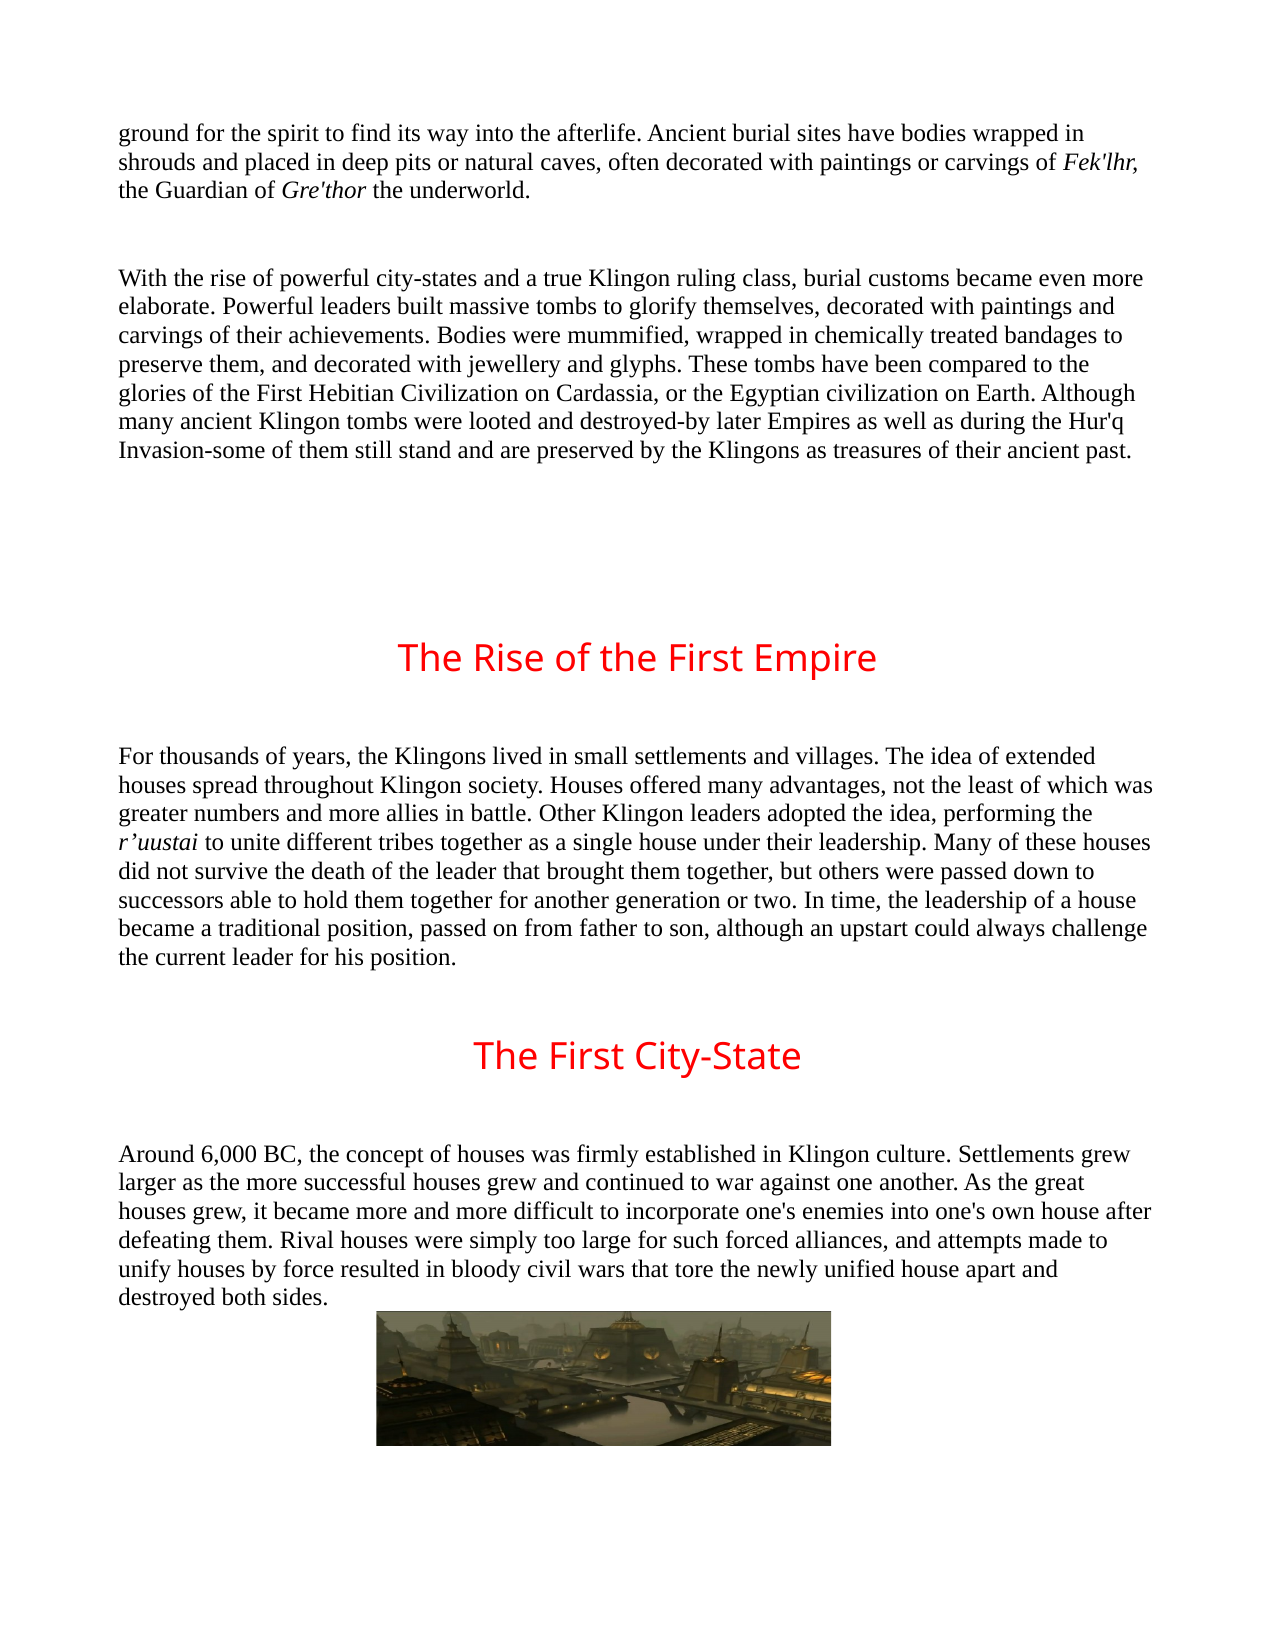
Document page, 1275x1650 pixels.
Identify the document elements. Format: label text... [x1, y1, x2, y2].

text With the rise of powerful city-states and a true Klingon ruling class, burial customs became even more elaborate. Powerful leaders built massive tombs to glorify themselves, decorated with paintings and carvings of their achievements. Bodies were mummified, wrapped in chemically treated bandages to preserve them, and decorated with jewellery and glyphs. These tombs have been compared to the glories of the First Hebitian Civilization on Cardassia, or the Egyptian civilization on Earth. Although many ancient Klingon tombs were looted and destroyed-by later Empires as well as during the Hur'q Invasion-some of them still stand and are preserved by the Klingons as treasures of their ancient past. [118, 263, 1157, 464]
subtitle The Rise of the First Empire [118, 632, 1157, 683]
text ground for the spirit to find its way into the afterlife. Ancient burial sites have bodies wrapped in shrouds and placed in deep pits or natural caves, often decorated with paintings or carvings of Fek'lhr, the Guardian of Gre'thor the underworld. [118, 118, 1157, 204]
text Around 6,000 BC, the concept of houses was firmly established in Klingon culture. Settlements grew larger as the more successful houses grew and continued to war against one another. As the great houses grew, it became more and more difficult to incorporate one's enemies into one's own house after defeating them. Rival houses were simply too large for such forced alliances, and attempts made to unify houses by force resulted in bloody civil wars that tore the newly unified house apart and destroyed both sides. [118, 1139, 1157, 1311]
subtitle The First City-State [118, 1029, 1157, 1080]
text For thousands of years, the Klingons lived in small settlements and villages. The idea of extended houses spread throughout Klingon society. Houses offered many advantages, not the least of which was greater numbers and more allies in battle. Other Klingon leaders adopted the idea, performing the r’uustai to unite different tribes together as a single house under their leadership. Many of these houses did not survive the death of the leader that brought them together, but others were passed down to successors able to hold them together for another generation or two. In time, the leadership of a house became a traditional position, passed on from father to son, although an upstart could always challenge the current leader for his position. [118, 741, 1157, 971]
picture [376, 1311, 832, 1446]
